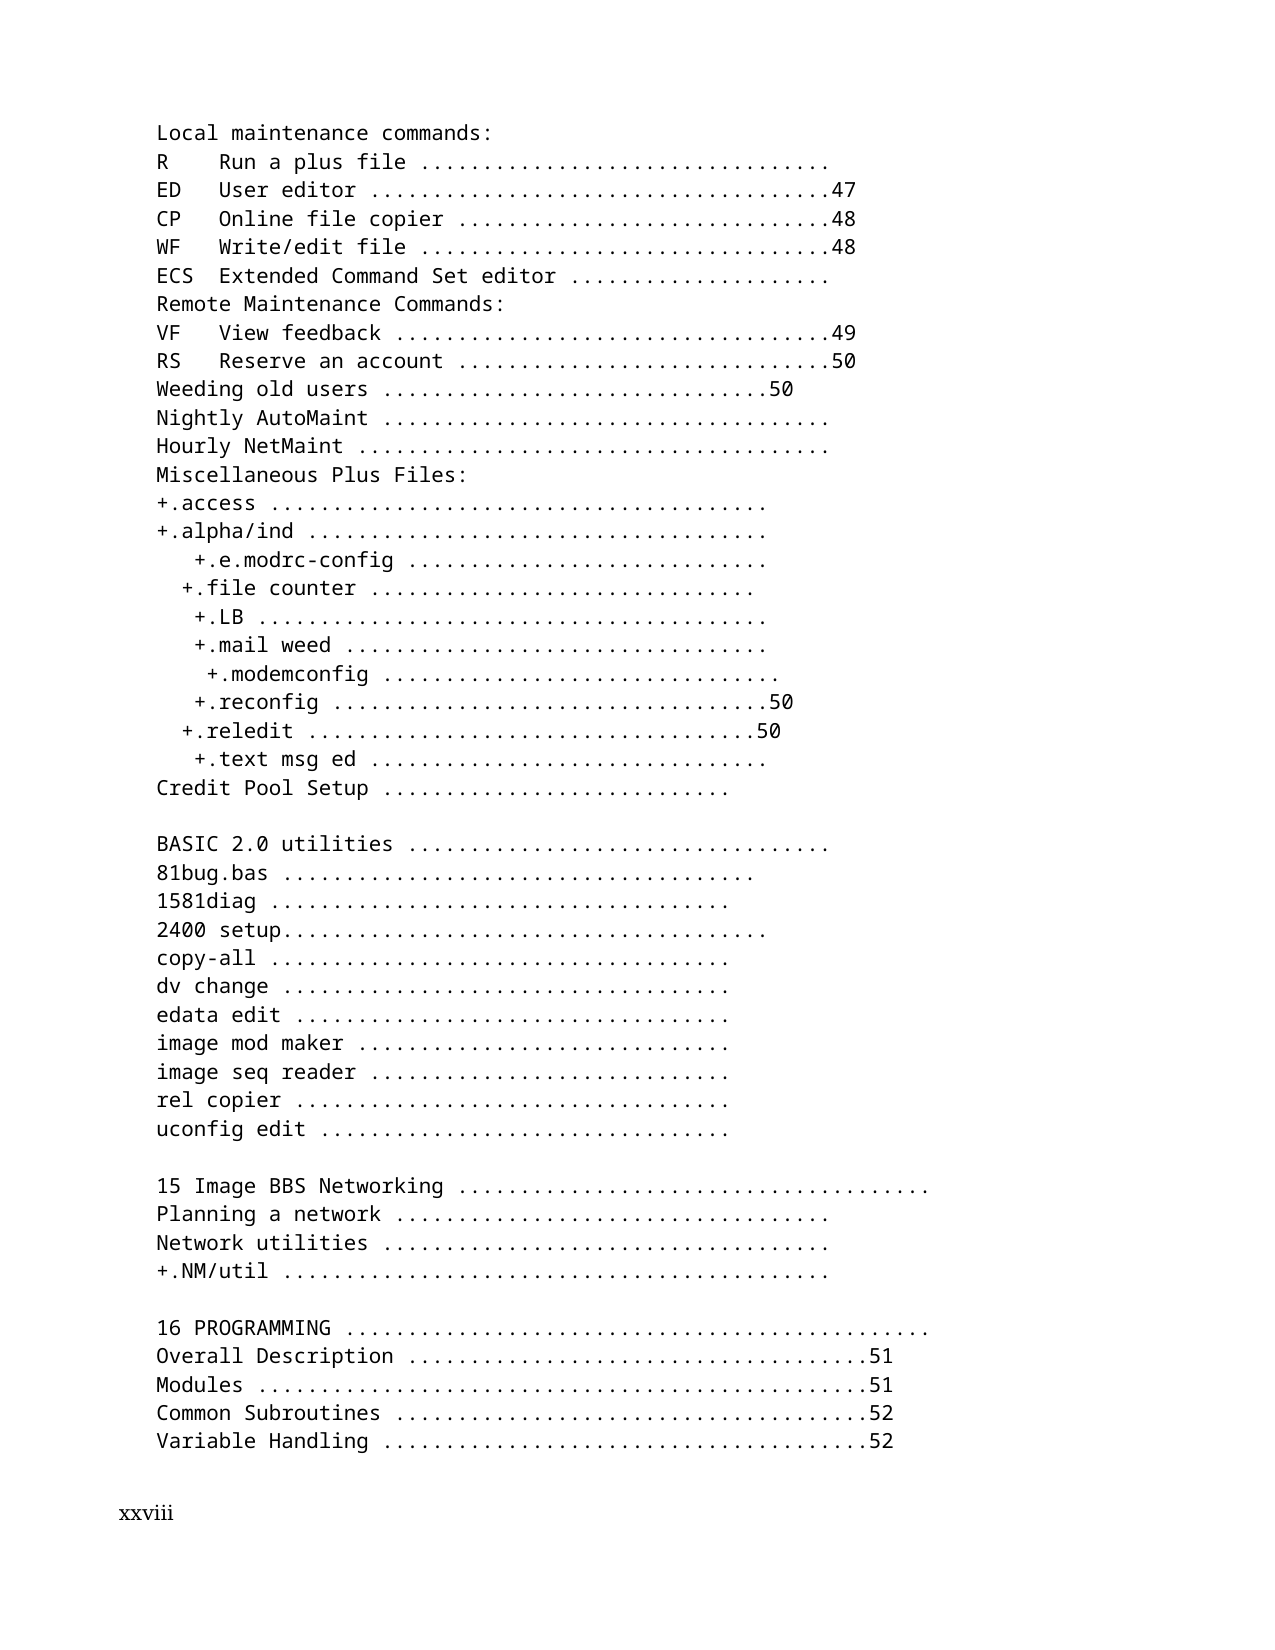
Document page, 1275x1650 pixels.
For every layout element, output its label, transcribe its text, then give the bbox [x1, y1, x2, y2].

text Variable Handling .......................................52 [893, 1427, 1125, 1455]
text 15 Image BBS Networking ...................................... [931, 1171, 1125, 1199]
text +.access ........................................ [768, 488, 1125, 517]
text 2400 setup....................................... [768, 915, 1125, 943]
text Remote Maintenance Commands: [506, 289, 1125, 318]
text ECS Extended Command Set editor ..................... [831, 261, 1125, 289]
text 1581diag ..................................... [731, 886, 1125, 915]
text +.mail weed .................................. [768, 630, 1125, 659]
subtitle Overall Description .....................................51 [893, 1341, 1125, 1370]
text Network utilities .................................... [831, 1228, 1125, 1256]
text edata edit ................................... [731, 1000, 1125, 1028]
text +.modemconfig ................................ [781, 659, 1125, 687]
text copy-all ..................................... [731, 943, 1125, 972]
text RS Reserve an account ..............................50 [856, 346, 1125, 374]
text +.alpha/ind ..................................... [768, 517, 1125, 545]
text VF View feedback ...................................49 [856, 318, 1125, 346]
subtitle 16 PROGRAMMING ............................................... [931, 1313, 1125, 1341]
text CP Online file copier ..............................48 [856, 204, 1125, 232]
text 81bug.bas ...................................... [756, 858, 1125, 886]
text BASIC 2.0 utilities .................................. [156, 829, 1125, 858]
text +.text msg ed ................................ [768, 744, 1125, 773]
text Nightly AutoMaint .................................... [831, 403, 1125, 431]
text rel copier ................................... [731, 1085, 1125, 1114]
text uconfig edit ................................. [731, 1114, 1125, 1142]
text R Run a plus file ................................. [831, 147, 1125, 175]
text Miscellaneous Plus Files: [468, 460, 1125, 488]
text +.NM/util ............................................ [831, 1256, 1125, 1284]
text +.reledit ....................................50 [781, 716, 1125, 744]
text dv change .................................... [731, 972, 1125, 1000]
text +.file counter ............................... [156, 573, 1125, 602]
text image mod maker .............................. [156, 1028, 1125, 1057]
text +.reconfig ...................................50 [793, 687, 1125, 716]
text Common Subroutines ......................................52 [893, 1398, 1125, 1427]
text Modules .................................................51 [893, 1370, 1125, 1398]
text Credit Pool Setup ............................ [731, 773, 1125, 801]
text +.LB ......................................... [768, 602, 1125, 630]
text Weeding old users ...............................50 [156, 374, 1125, 403]
text image seq reader ............................. [731, 1057, 1125, 1085]
text Hourly NetMaint ...................................... [831, 431, 1125, 460]
text WF Write/edit file .................................48 [856, 232, 1125, 261]
text ED User editor .....................................47 [856, 175, 1125, 204]
text Local maintenance commands: [156, 118, 1125, 147]
text +.e.modrc-config ............................. [768, 545, 1125, 573]
text Planning a network ................................... [831, 1199, 1125, 1228]
